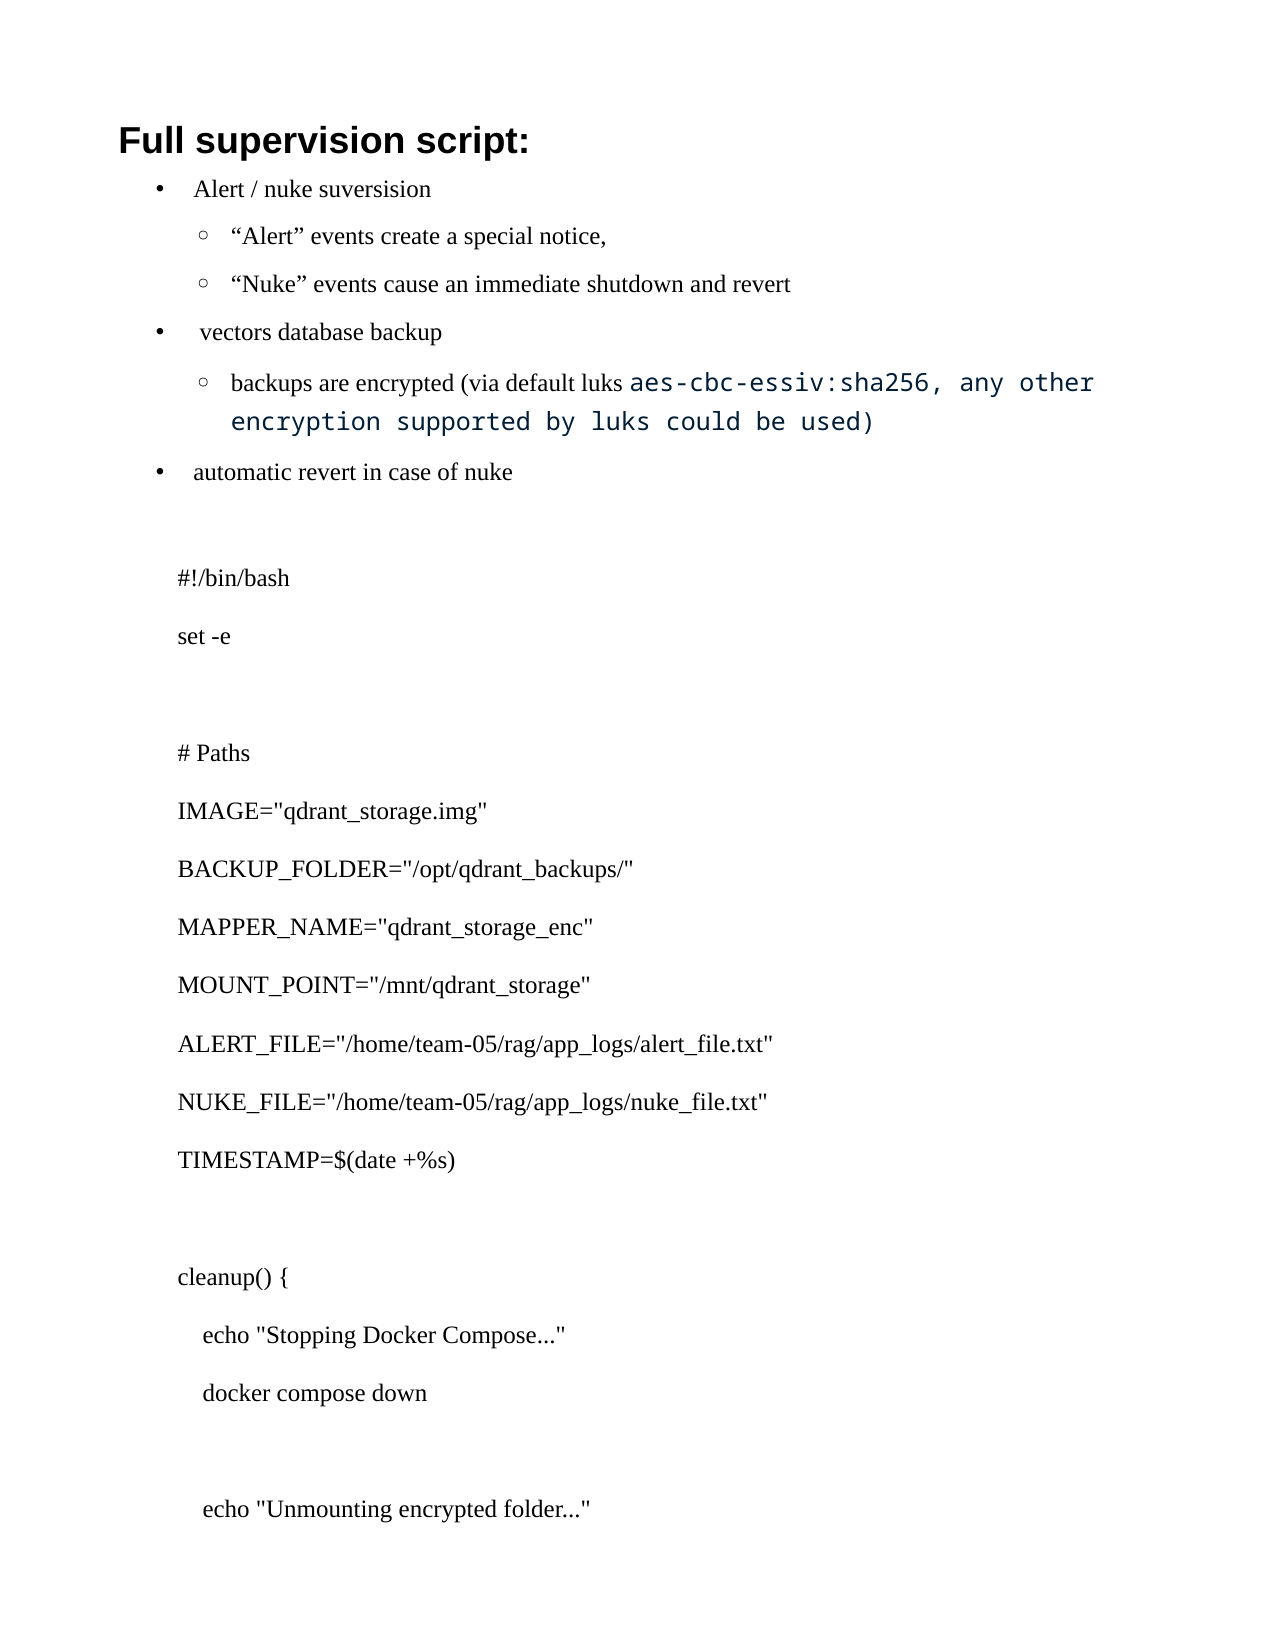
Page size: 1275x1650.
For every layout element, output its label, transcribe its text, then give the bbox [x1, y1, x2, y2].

text MAPPER_NAME="qdrant_storage_enc" [177, 912, 1098, 941]
text echo "Stopping Docker Compose..." [177, 1320, 1098, 1349]
list “Alert” events create a special notice, [193, 221, 1157, 250]
text TIMESTAMP=$(date +%s) [177, 1145, 1098, 1174]
text NUKE_FILE="/home/team-05/rag/app_logs/nuke_file.txt" [177, 1087, 1098, 1116]
list Alert / nuke suversision [156, 174, 1157, 202]
text BACKUP_FOLDER="/opt/qdrant_backups/" [177, 854, 1098, 883]
text # Paths [177, 738, 1098, 766]
subtitle Full supervision script: [118, 118, 1157, 161]
list vectors database backup [156, 317, 1157, 345]
text ALERT_FILE="/home/team-05/rag/app_logs/alert_file.txt" [177, 1029, 1098, 1057]
text MOUNT_POINT="/mnt/qdrant_storage" [177, 971, 1098, 999]
text IMAGE="qdrant_storage.img" [177, 796, 1098, 824]
list “Nuke” events cause an immediate shutdown and revert [193, 269, 1157, 298]
text echo "Unmounting encrypted folder..." [177, 1494, 1098, 1523]
text docker compose down [177, 1378, 1098, 1407]
text #!/bin/bash [177, 563, 1098, 592]
text cleanup() { [177, 1262, 1098, 1290]
list backups are encrypted (via default luks aes-cbc-essiv:sha256, any other encryption supported by luks could be used) [193, 364, 1157, 437]
text set -e [177, 621, 1098, 650]
list automatic revert in case of nuke [156, 457, 1157, 486]
